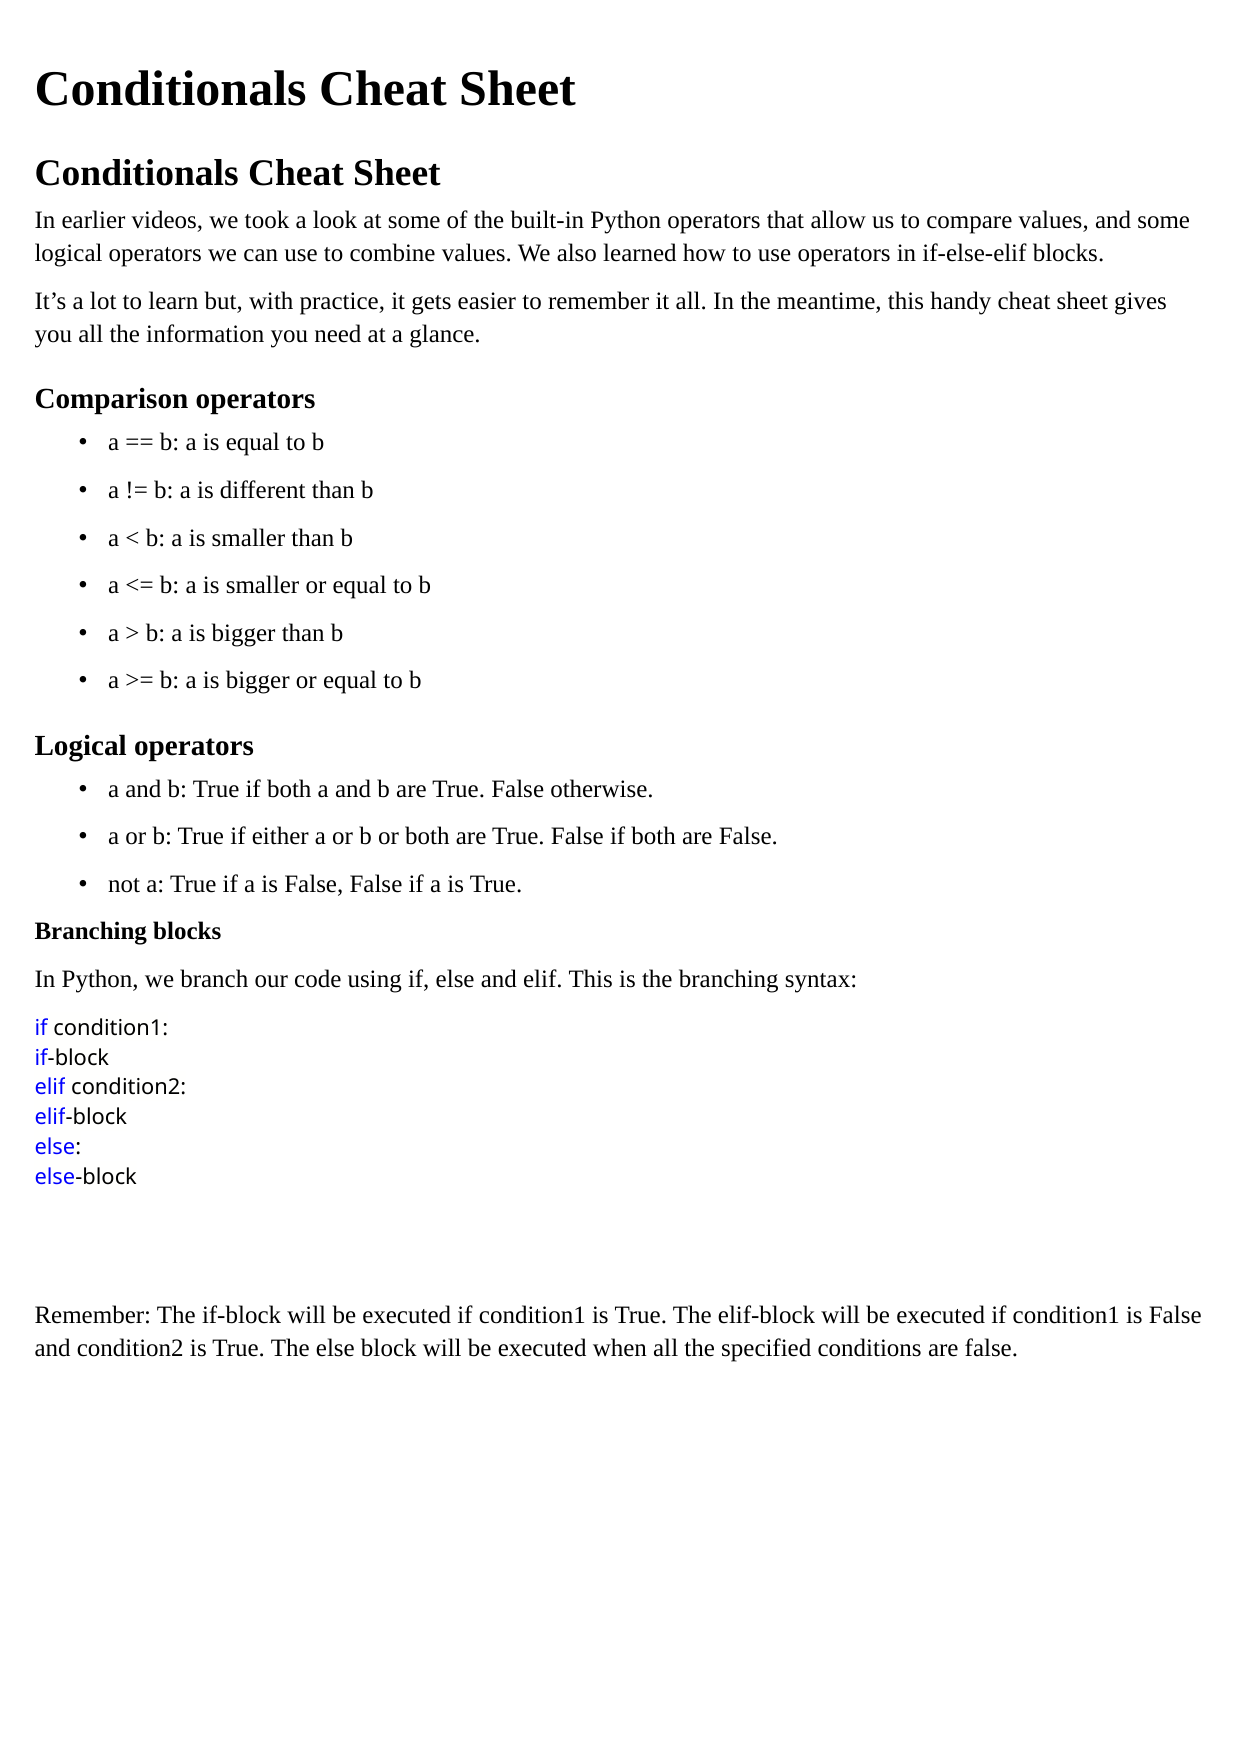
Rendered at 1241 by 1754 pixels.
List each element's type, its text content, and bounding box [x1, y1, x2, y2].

list a < b: a is smaller than b [78, 523, 1209, 551]
subtitle Conditionals Cheat Sheet [34, 59, 1209, 117]
text In Python, we branch our code using if, else and elif. This is the branching syntax: [34, 964, 1209, 993]
text else: [34, 1131, 1209, 1161]
text It’s a lot to learn but, with practice, it gets easier to remember it all. In the meantime, this handy cheat sheet gives you all the information you need at a glance. [34, 286, 1209, 348]
text In earlier videos, we took a look at some of the built-in Python operators that allow us to compare values, and some logical operators we can use to combine values. We also learned how to use operators in if-else-elif blocks. [34, 206, 1209, 267]
text else-block [34, 1161, 1209, 1190]
list a or b: True if either a or b or both are True. False if both are False. [78, 821, 1209, 850]
list a <= b: a is smaller or equal to b [78, 570, 1209, 599]
list not a: True if a is False, False if a is True. [78, 869, 1209, 898]
list a != b: a is different than b [78, 475, 1209, 504]
list a == b: a is equal to b [78, 427, 1209, 456]
text Remember: The if-block will be executed if condition1 is True. The elif-block will be executed if condition1 is False and condition2 is True. The else block will be executed when all the specified conditions are false. [34, 1300, 1209, 1362]
list a >= b: a is bigger or equal to b [78, 665, 1209, 694]
subtitle Comparison operators [34, 381, 1209, 415]
list a and b: True if both a and b are True. False otherwise. [78, 774, 1209, 802]
text elif-block [34, 1101, 1209, 1131]
subtitle Conditionals Cheat Sheet [34, 150, 1209, 193]
text if-block [34, 1041, 1209, 1071]
text Branching blocks [34, 916, 1209, 945]
text elif condition2: [34, 1071, 1209, 1101]
subtitle Logical operators [34, 728, 1209, 761]
text if condition1: [34, 1012, 1209, 1041]
list a > b: a is bigger than b [78, 618, 1209, 647]
